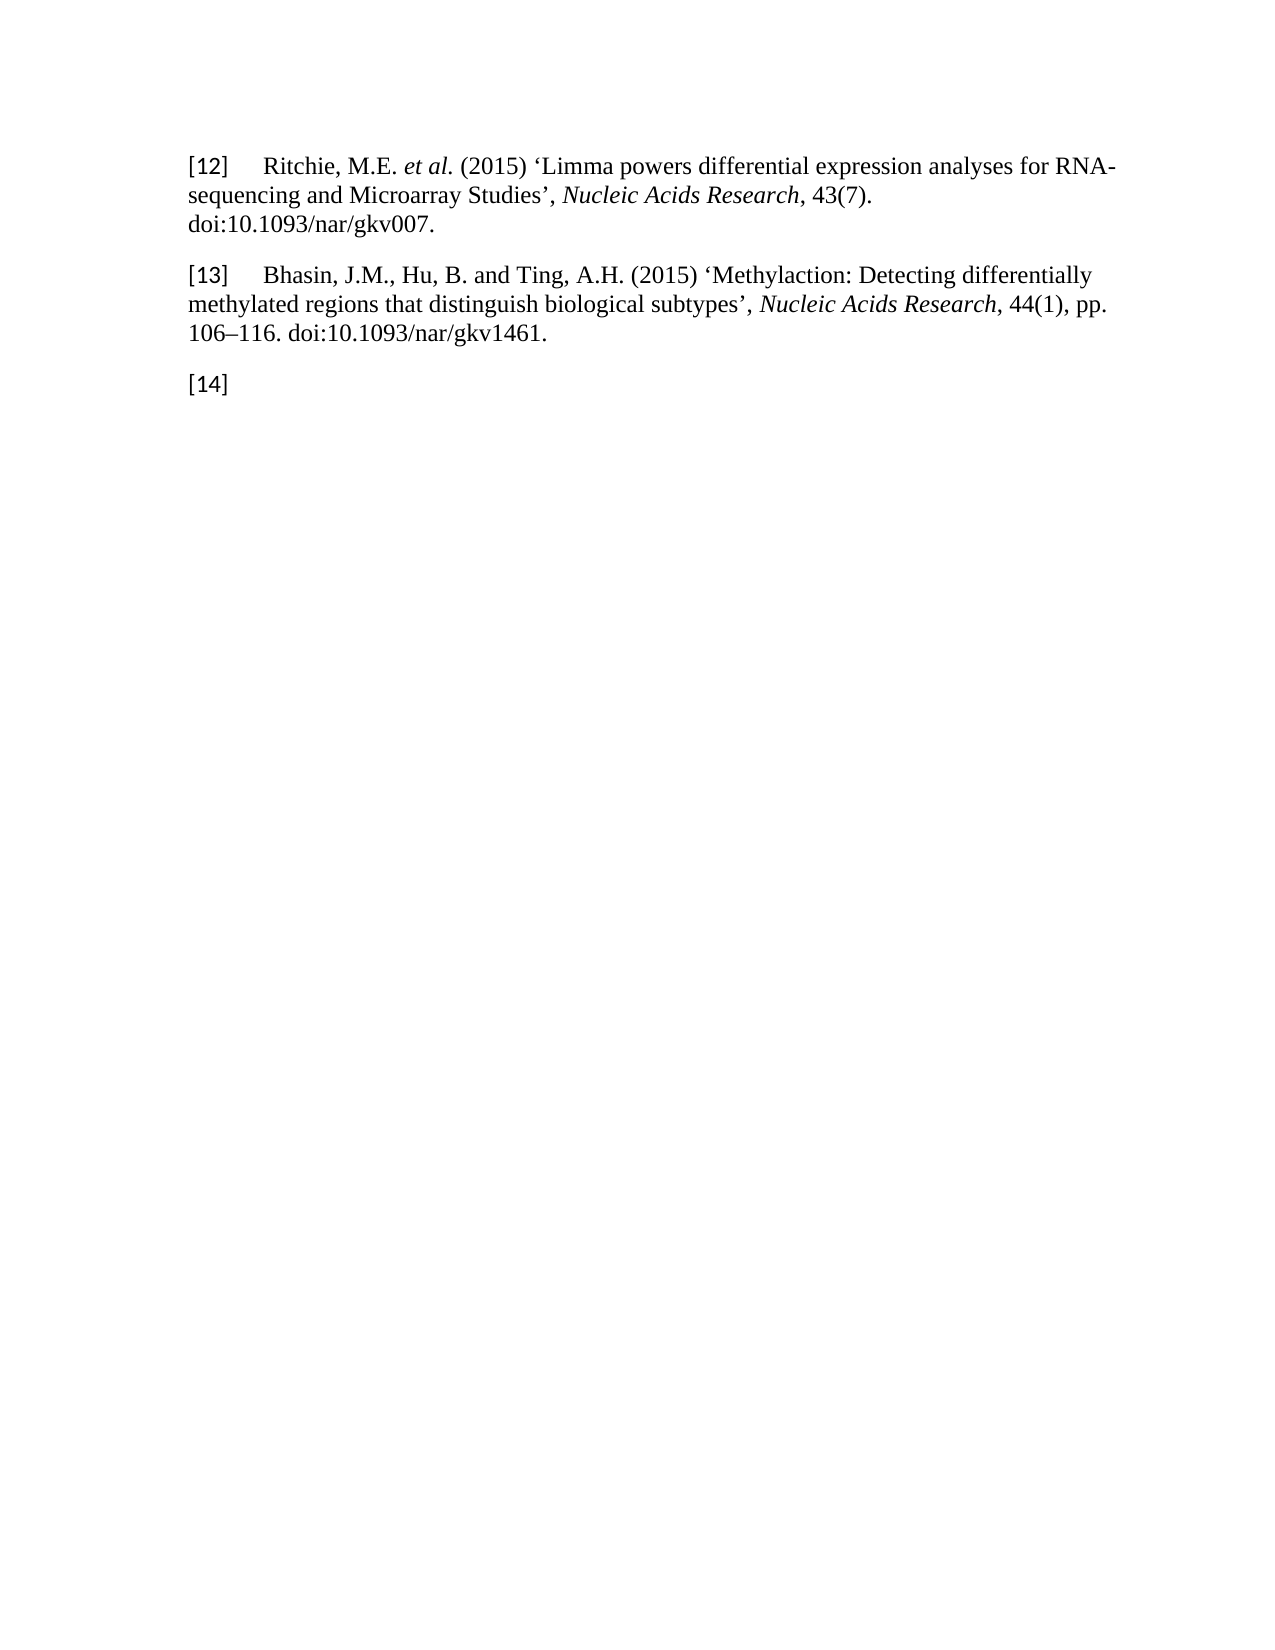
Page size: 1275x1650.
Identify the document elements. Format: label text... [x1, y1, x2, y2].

list Bhasin, J.M., Hu, B. and Ting, A.H. (2015) ‘Methylaction: Detecting differentially methylated regions that distinguish biological subtypes’, Nucleic Acids Research, 44(1), pp. 106–116. doi:10.1093/nar/gkv1461. [188, 259, 1125, 347]
list Ritchie, M.E. et al. (2015) ‘Limma powers differential expression analyses for RNA-sequencing and Microarray Studies’, Nucleic Acids Research, 43(7). doi:10.1093/nar/gkv007. [188, 150, 1125, 238]
